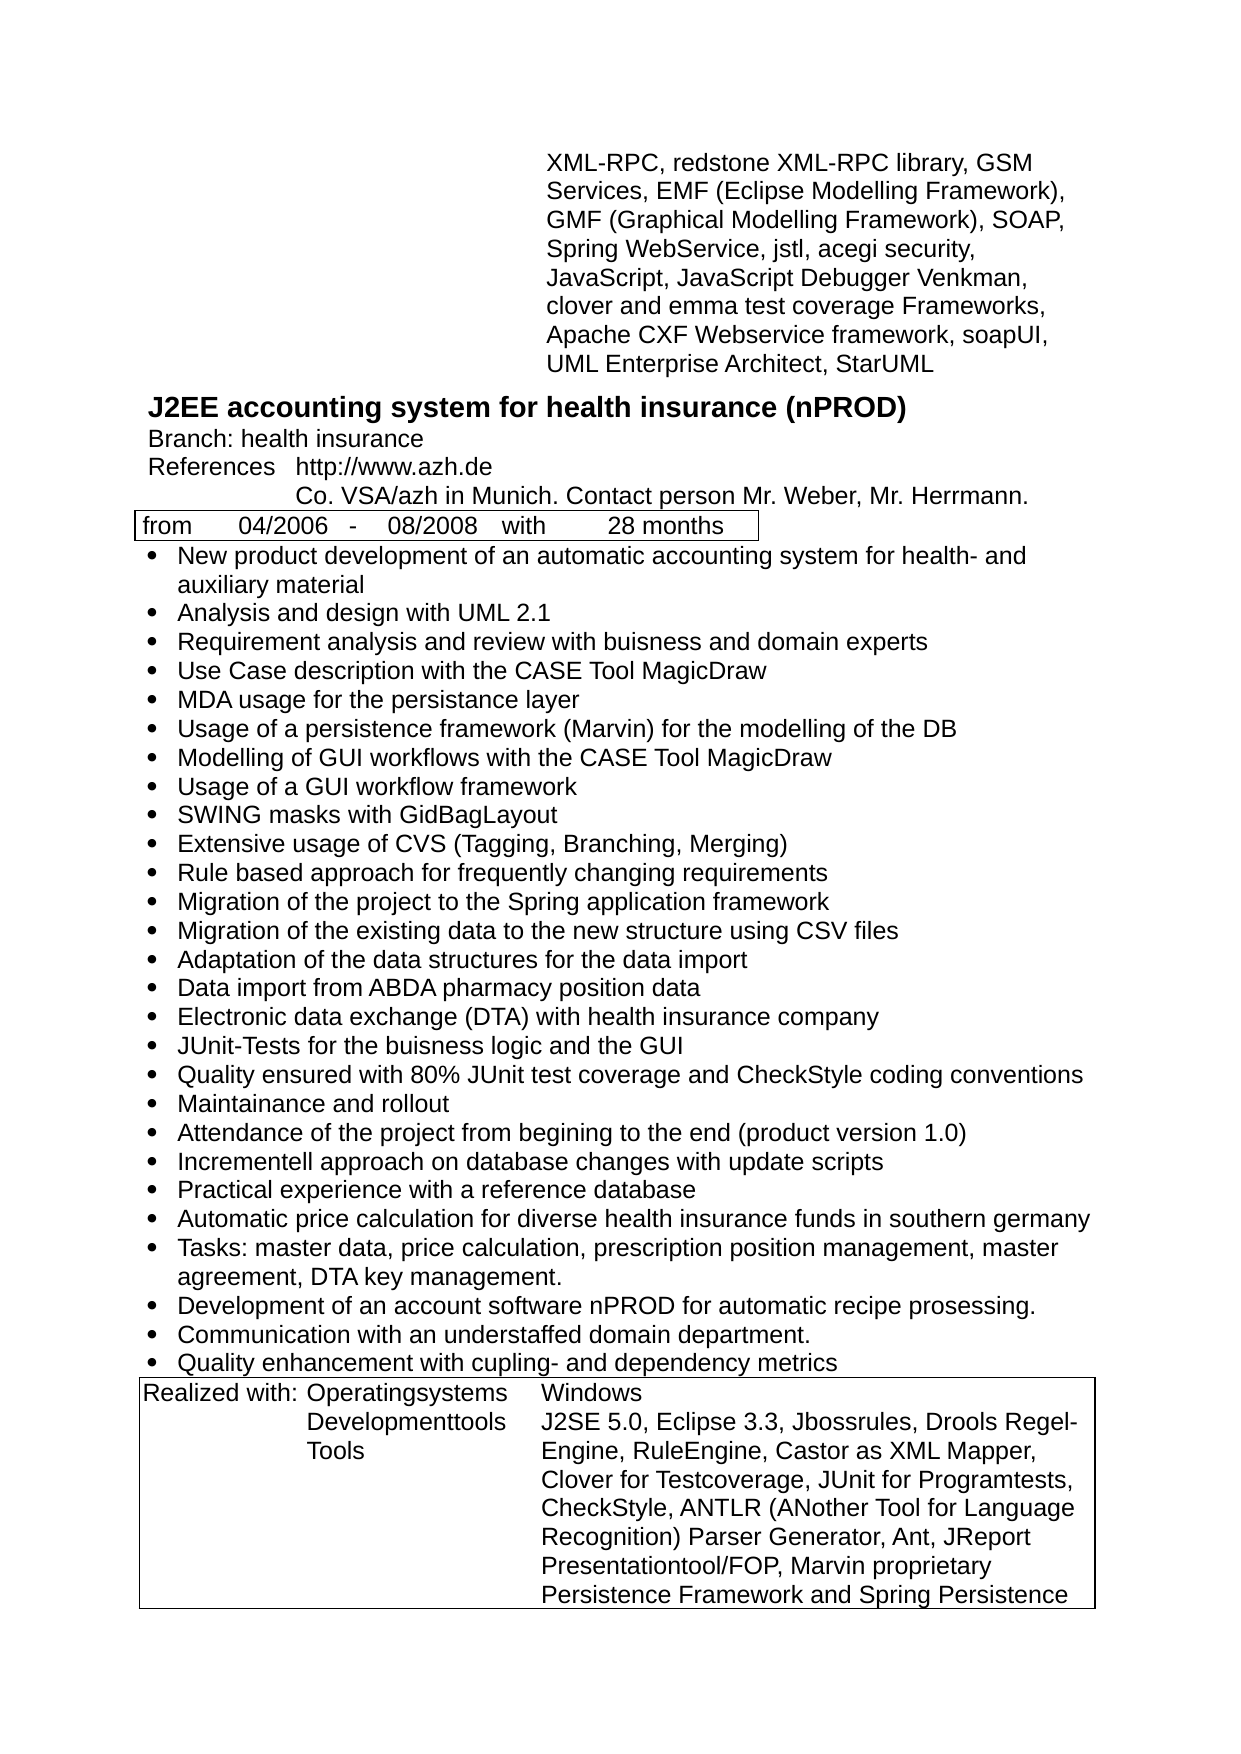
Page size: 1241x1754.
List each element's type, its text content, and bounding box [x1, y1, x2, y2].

list Rule based approach for frequently changing requirements [148, 858, 1104, 887]
list Quality ensured with 80% JUnit test coverage and CheckStyle coding conventions [148, 1060, 1104, 1089]
table_header Windows [538, 1378, 1094, 1407]
list JUnit-Tests for the buisness logic and the GUI [148, 1031, 1104, 1060]
list Development of an account software nPROD for automatic recipe prosessing. [148, 1291, 1104, 1319]
text Co. VSA/azh in Munich. Contact person Mr. Weber, Mr. Herrmann. [221, 481, 1104, 510]
list New product development of an automatic accounting system for health- and auxiliary material [148, 541, 1104, 598]
subtitle J2EE accounting system for health insurance (nPROD) [148, 390, 1104, 424]
list Analysis and design with UML 2.1 [148, 598, 1104, 627]
table_cell [140, 1407, 303, 1608]
list Maintainance and rollout [148, 1089, 1104, 1118]
list MDA usage for the persistance layer [148, 685, 1104, 714]
list Migration of the existing data to the new structure using CSV files [148, 916, 1104, 944]
text References http://www.azh.de [148, 452, 1104, 481]
list Incrementell approach on database changes with update scripts [148, 1147, 1104, 1175]
table_header from [136, 511, 231, 540]
table_header with [494, 511, 600, 540]
list Practical experience with a reference database [148, 1175, 1104, 1204]
list Automatic price calculation for diverse health insurance funds in southern germany [148, 1204, 1104, 1233]
list Quality enhancement with cupling- and dependency metrics [148, 1348, 1104, 1377]
list Modelling of GUI workflows with the CASE Tool MagicDraw [148, 743, 1104, 771]
table_cell [145, 148, 309, 378]
table_header 28 months [600, 511, 758, 540]
list Attendance of the project from begining to the end (product version 1.0) [148, 1118, 1104, 1147]
list Use Case description with the CASE Tool MagicDraw [148, 656, 1104, 685]
list Extensive usage of CVS (Tagging, Branching, Merging) [148, 829, 1104, 858]
list Usage of a persistence framework (Marvin) for the modelling of the DB [148, 714, 1104, 743]
list Communication with an understaffed domain department. [148, 1319, 1104, 1348]
table_cell Developmenttools Tools [303, 1407, 538, 1608]
table_header 04/2006 [231, 511, 341, 540]
table_header - [341, 511, 380, 540]
text Branch: health insurance [148, 424, 1104, 452]
list SWING masks with GidBagLayout [148, 800, 1104, 829]
list Tasks: master data, price calculation, prescription position management, master agreement, DTA key management. [148, 1233, 1104, 1291]
table_header 08/2008 [380, 511, 494, 540]
list Requirement analysis and review with buisness and domain experts [148, 627, 1104, 656]
table_cell XML-RPC, redstone XML-RPC library, GSM Services, EMF (Eclipse Modelling Framework), GMF (Graphical Modelling Framework), SOAP, Spring WebService, jstl, acegi security, JavaScript, JavaScript Debugger Venkman, clover and emma test coverage Frameworks, Apache CXF Webservice framework, soapUI, UML Enterprise Architect, StarUML [543, 148, 1089, 378]
list Usage of a GUI workflow framework [148, 771, 1104, 800]
list Adaptation of the data structures for the data import [148, 944, 1104, 973]
list Electronic data exchange (DTA) with health insurance company [148, 1002, 1104, 1031]
list Migration of the project to the Spring application framework [148, 887, 1104, 916]
table_header Operatingsystems [303, 1378, 538, 1407]
list Data import from ABDA pharmacy position data [148, 973, 1104, 1002]
table_header Realized with: [140, 1378, 303, 1407]
table_cell [309, 148, 543, 378]
table_cell J2SE 5.0, Eclipse 3.3, Jbossrules, Drools Regel-Engine, RuleEngine, Castor as XML Mapper, Clover for Testcoverage, JUnit for Programtests, CheckStyle, ANTLR (ANother Tool for Language Recognition) Parser Generator, Ant, JReport Presentationtool/FOP, Marvin proprietary Persistence Framework and Spring Persistence [538, 1407, 1094, 1608]
